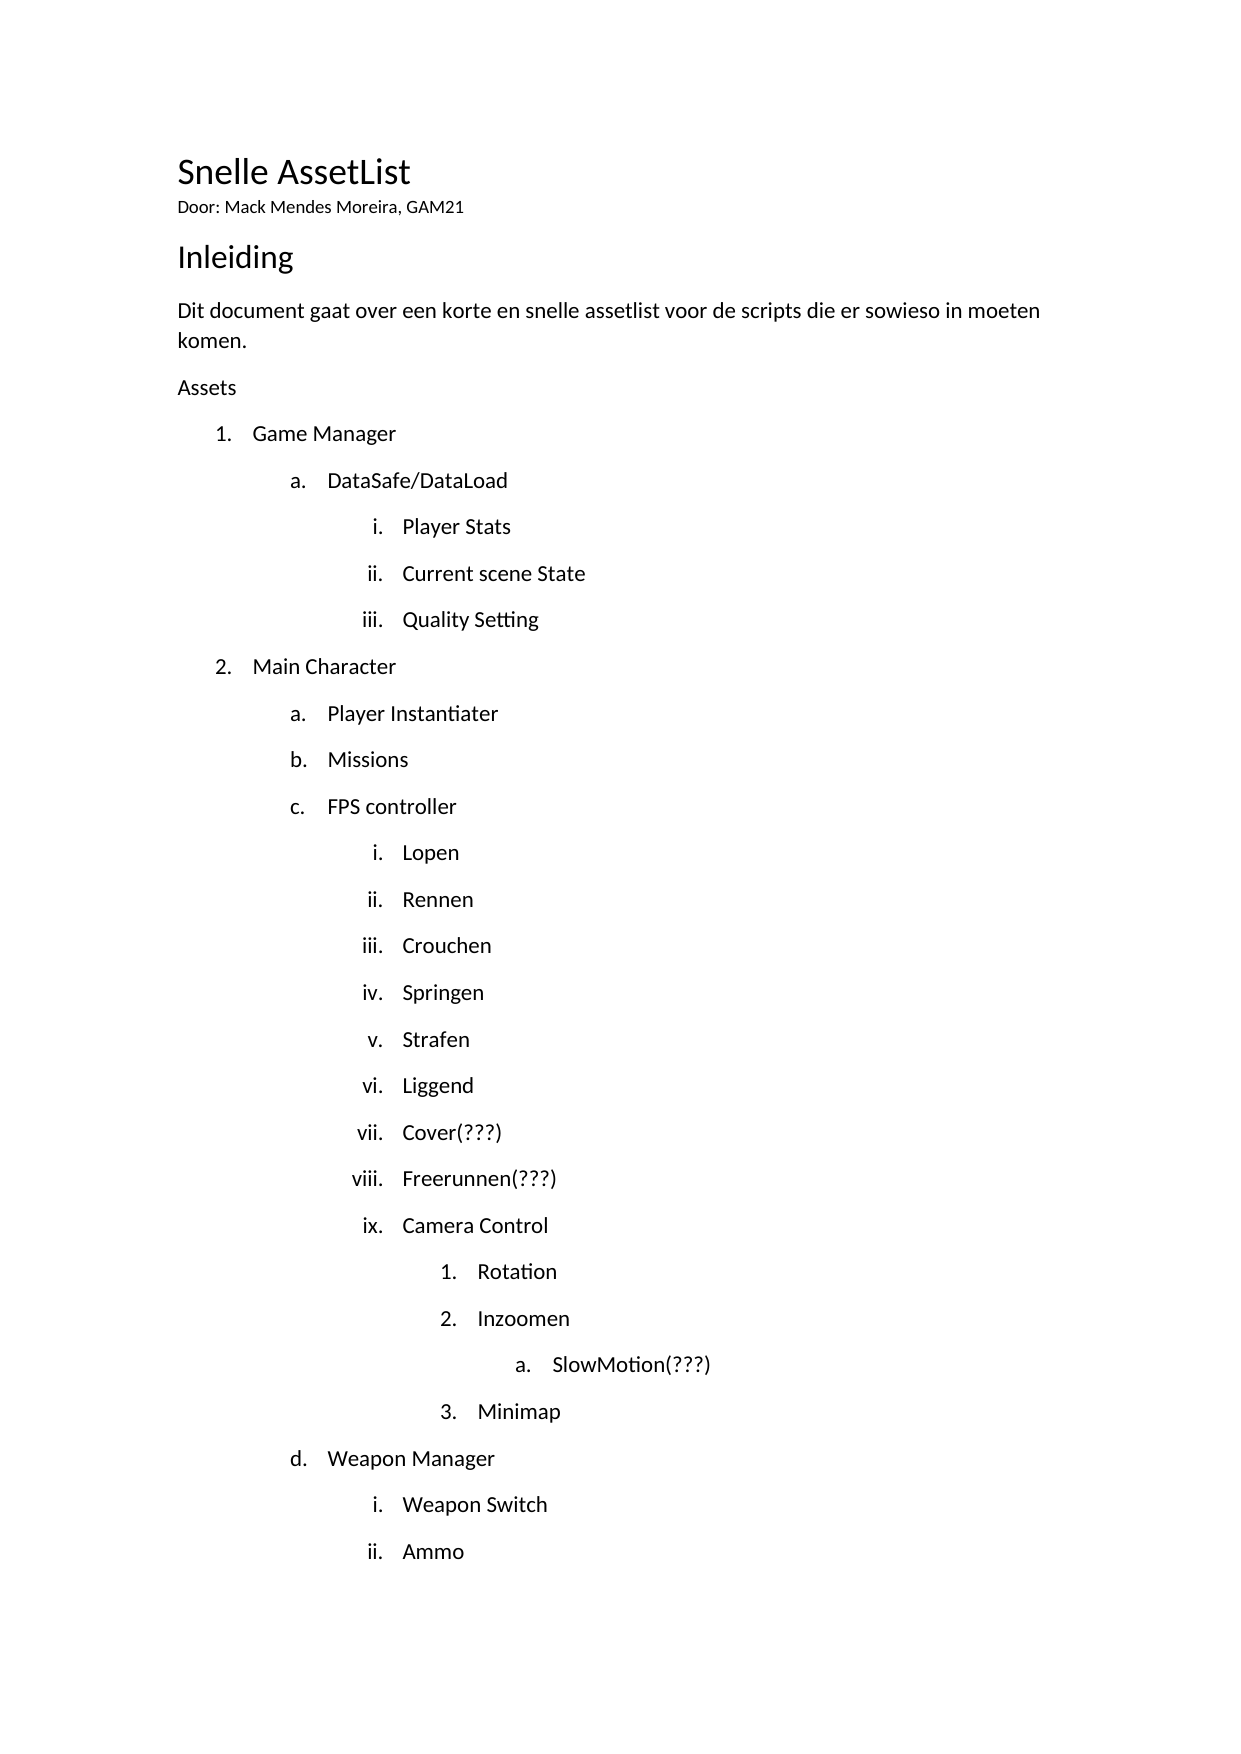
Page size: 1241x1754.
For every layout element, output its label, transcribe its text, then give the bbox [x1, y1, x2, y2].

list Player Instantiater [290, 699, 1063, 727]
text Dit document gaat over een korte en snelle assetlist voor de scripts die er sowieso in moeten komen. [177, 296, 1063, 354]
list Quality Setting [383, 606, 1063, 634]
list Springen [383, 978, 1063, 1006]
list Main Character [215, 652, 1063, 680]
list Game Manager [215, 419, 1063, 447]
text Assets [177, 373, 1063, 401]
list DataSafe/DataLoad [290, 466, 1063, 494]
list Missions [290, 745, 1063, 773]
text Inleiding [177, 236, 1063, 277]
list Inzoomen [440, 1304, 1063, 1332]
list FPS controller [290, 792, 1063, 820]
list Camera Control [383, 1211, 1063, 1239]
list Freerunnen(???) [383, 1164, 1063, 1192]
list Lopen [383, 838, 1063, 866]
list Minimap [440, 1397, 1063, 1425]
list Weapon Manager [290, 1444, 1063, 1472]
list SlowMotion(???) [515, 1351, 1063, 1379]
list Weapon Switch [383, 1490, 1063, 1518]
list Current scene State [383, 559, 1063, 587]
list Cover(???) [383, 1118, 1063, 1146]
list Player Stats [383, 512, 1063, 541]
text Snelle AssetList Door: Mack Mendes Moreira, GAM21 [177, 148, 1063, 218]
list Strafen [383, 1025, 1063, 1053]
list Rennen [383, 885, 1063, 913]
list Crouchen [383, 932, 1063, 959]
list Liggend [383, 1071, 1063, 1099]
list Ammo [383, 1537, 1063, 1565]
list Rotation [440, 1257, 1063, 1286]
